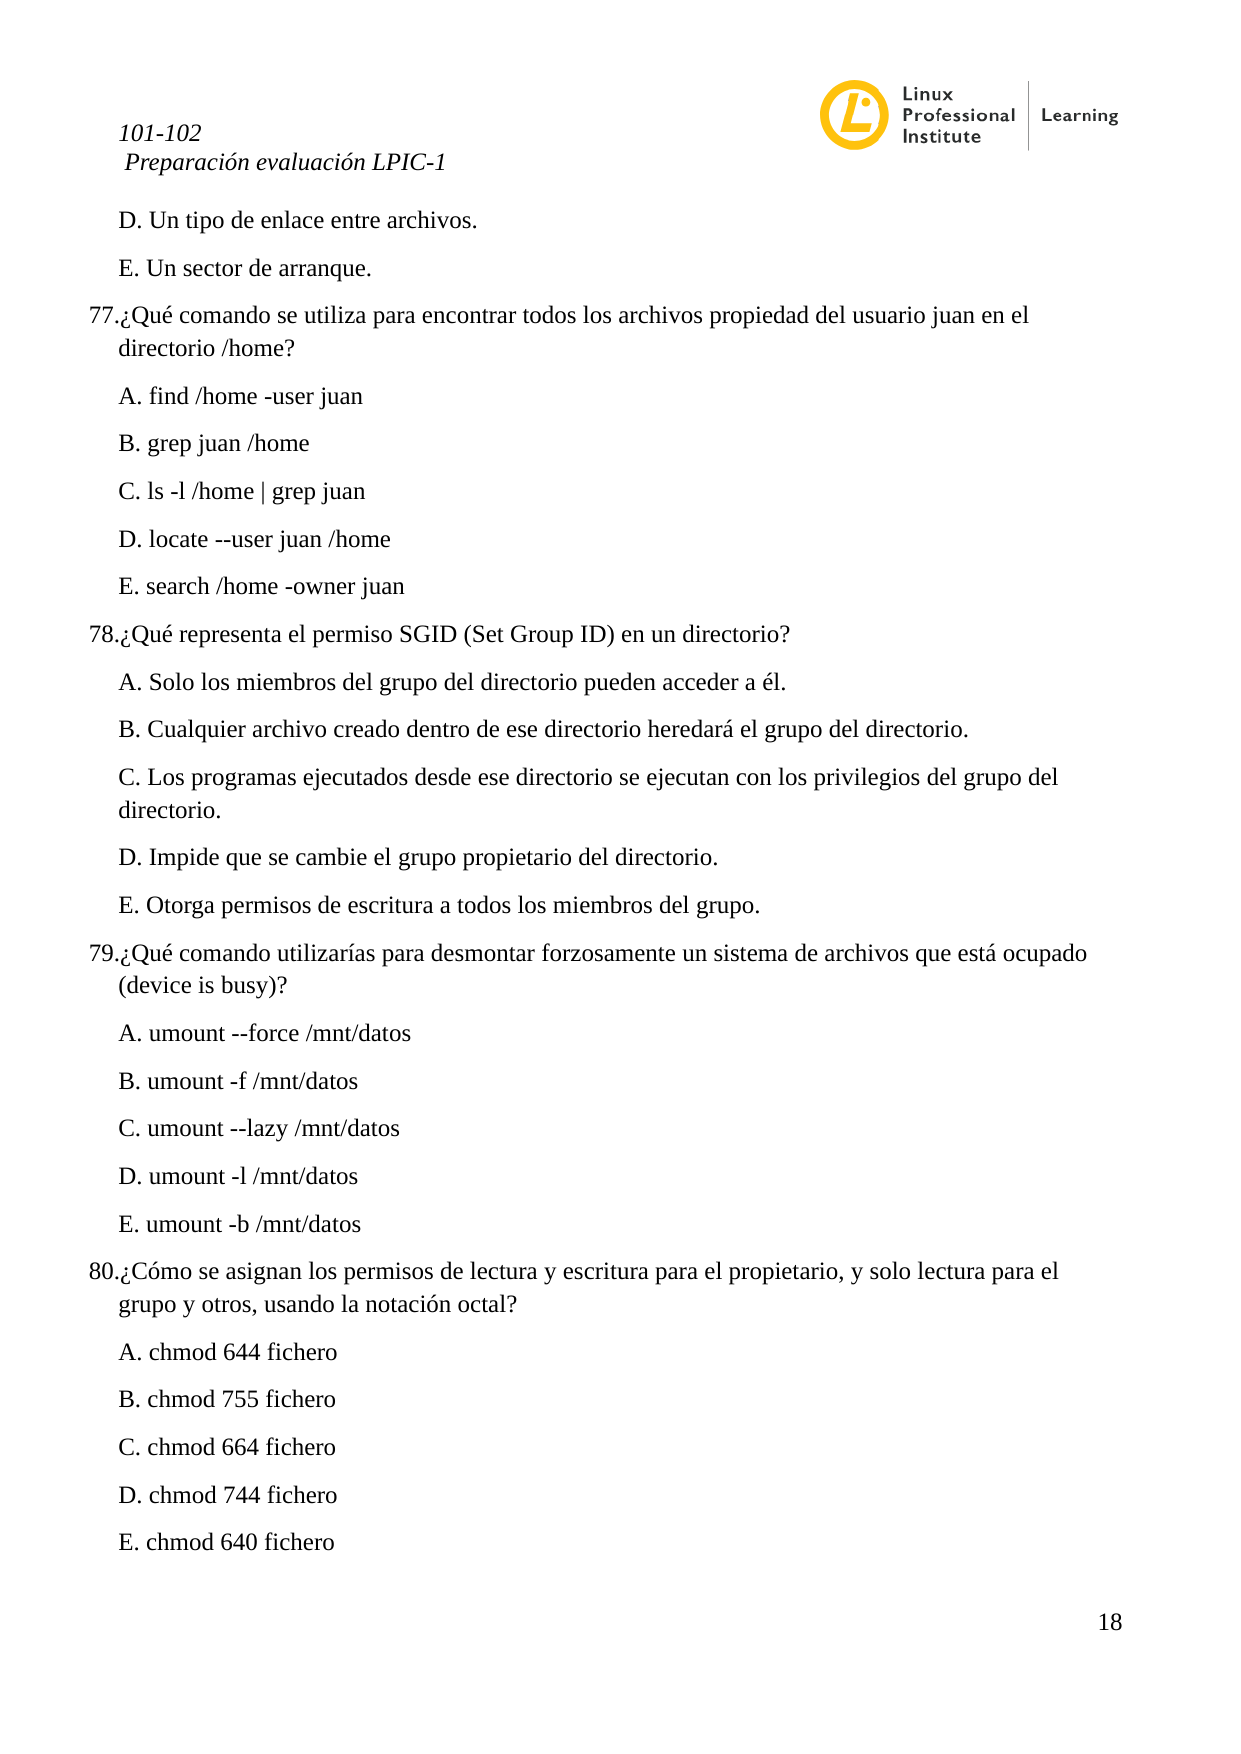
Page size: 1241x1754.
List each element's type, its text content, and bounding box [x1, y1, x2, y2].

list B. Cualquier archivo creado dentro de ese directorio heredará el grupo del directorio. [118, 714, 1122, 743]
picture [819, 79, 1119, 151]
list D. Impide que se cambie el grupo propietario del directorio. [118, 842, 1122, 871]
list B. grep juan /home [118, 428, 1122, 457]
list E. Otorga permisos de escritura a todos los miembros del grupo. [118, 890, 1122, 919]
list D. locate --user juan /home [118, 524, 1122, 552]
list D. chmod 744 fichero [118, 1480, 1122, 1508]
list E. search /home -owner juan [118, 571, 1122, 600]
list D. umount -l /mnt/datos [118, 1161, 1122, 1190]
list C. ls -l /home | grep juan [118, 476, 1122, 505]
list B. umount -f /mnt/datos [118, 1066, 1122, 1094]
list A. find /home -user juan [118, 381, 1122, 410]
list E. umount -b /mnt/datos [118, 1209, 1122, 1237]
list ¿Cómo se asignan los permisos de lectura y escritura para el propietario, y solo lectura para el grupo y otros, usando la notación octal? [118, 1256, 1122, 1318]
list ¿Qué comando se utiliza para encontrar todos los archivos propiedad del usuario juan en el directorio /home? [118, 300, 1122, 362]
list ¿Qué representa el permiso SGID (Set Group ID) en un directorio? [118, 619, 1122, 648]
list A. Solo los miembros del grupo del directorio pueden acceder a él. [118, 667, 1122, 695]
list A. chmod 644 fichero [118, 1337, 1122, 1366]
list E. Un sector de arranque. [118, 253, 1122, 281]
list D. Un tipo de enlace entre archivos. [118, 205, 1122, 234]
list A. umount --force /mnt/datos [118, 1018, 1122, 1047]
list C. umount --lazy /mnt/datos [118, 1113, 1122, 1142]
list C. chmod 664 fichero [118, 1432, 1122, 1461]
list E. chmod 640 fichero [118, 1527, 1122, 1556]
list B. chmod 755 fichero [118, 1384, 1122, 1413]
list C. Los programas ejecutados desde ese directorio se ejecutan con los privilegios del grupo del directorio. [118, 762, 1122, 823]
list ¿Qué comando utilizarías para desmontar forzosamente un sistema de archivos que está ocupado (device is busy)? [118, 938, 1122, 999]
